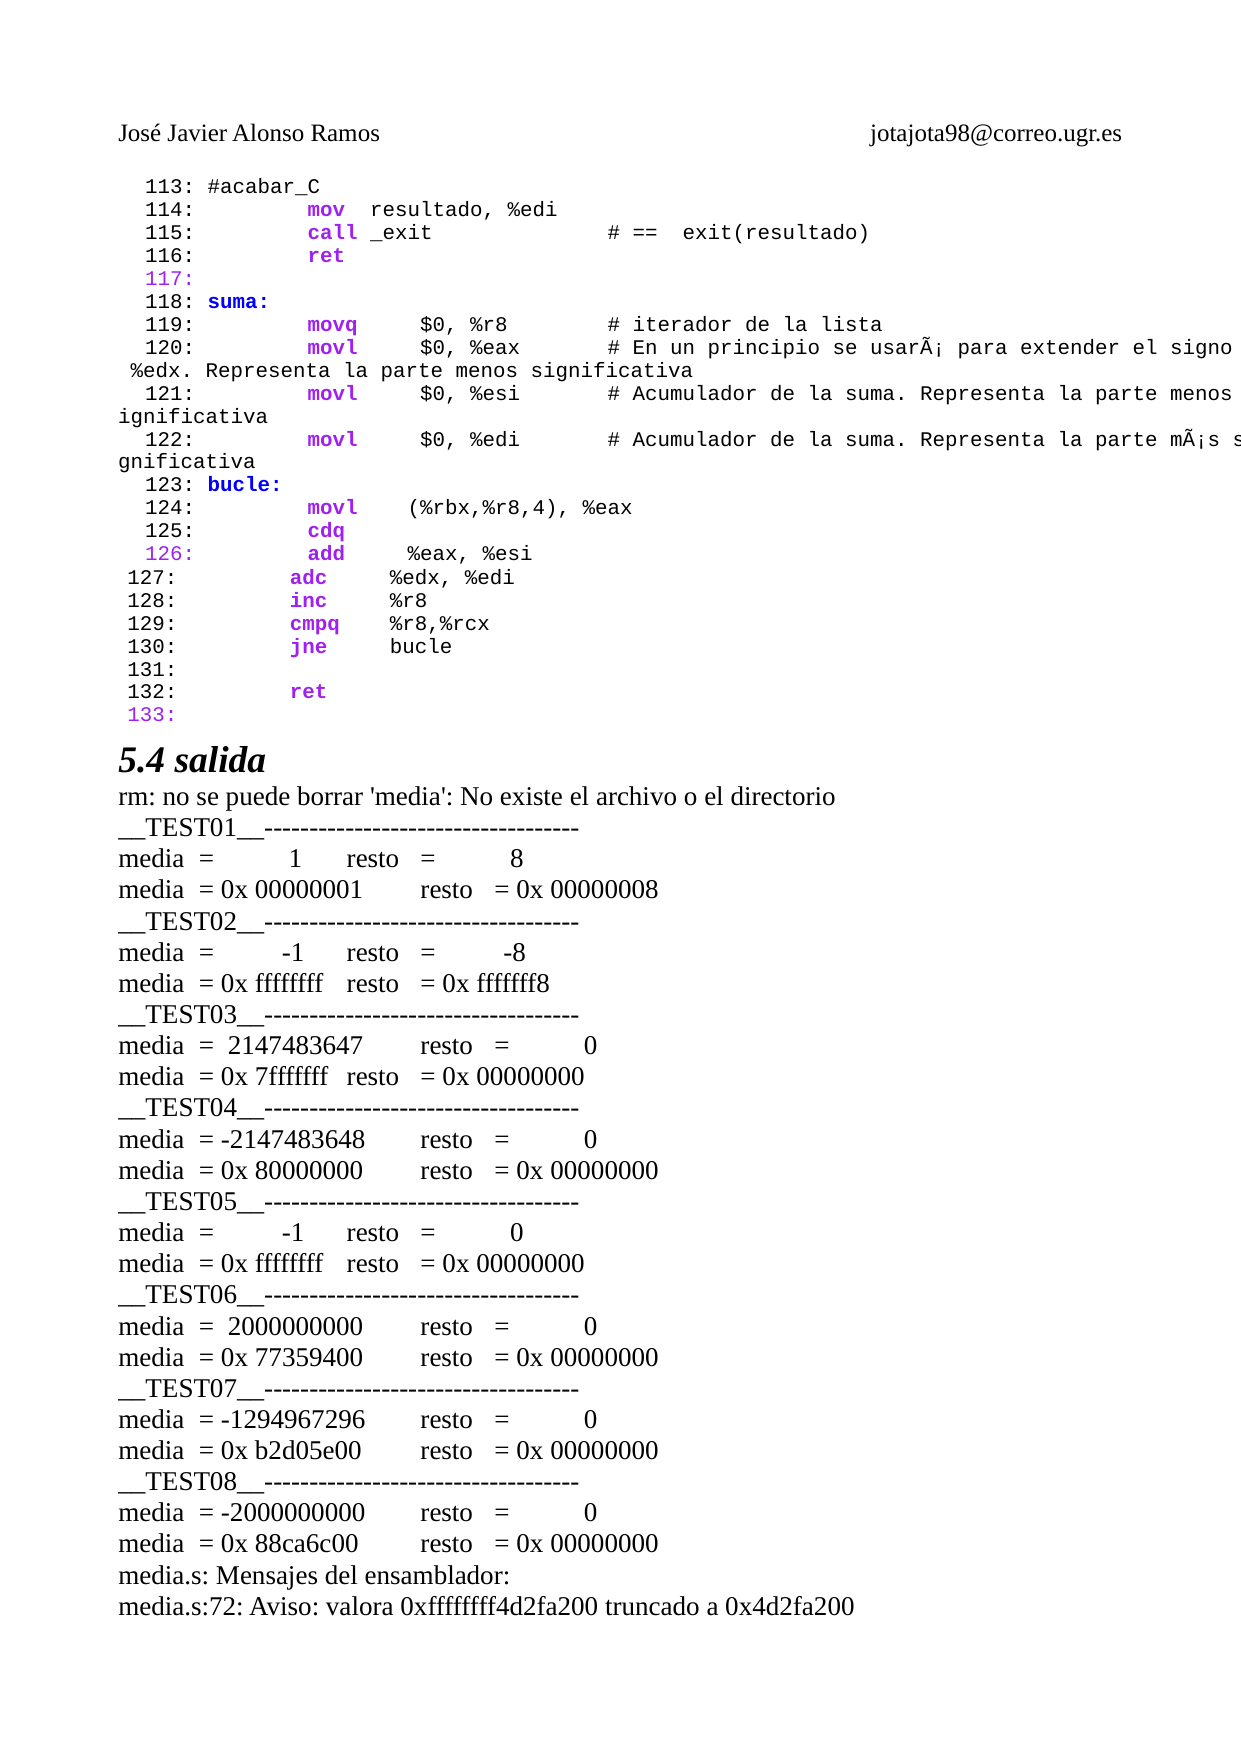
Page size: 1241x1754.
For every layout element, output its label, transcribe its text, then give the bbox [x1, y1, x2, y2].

text media = -1 resto = -8 [118, 936, 1122, 967]
text media = -2147483648 resto = 0 [118, 1123, 1122, 1154]
text __TEST06__----------------------------------- [118, 1278, 1122, 1309]
text 5.4 salida [118, 737, 1122, 780]
text media = 0x ffffffff resto = 0x 00000000 [118, 1247, 1122, 1278]
text media = 0x 7fffffff resto = 0x 00000000 [118, 1060, 1122, 1092]
text __TEST08__----------------------------------- [118, 1465, 1122, 1496]
text media = -1294967296 resto = 0 [118, 1403, 1122, 1434]
text media = 1 resto = 8 [118, 842, 1122, 873]
text media = 0x 80000000 resto = 0x 00000000 [118, 1154, 1122, 1185]
text media.s:72: Aviso: valora 0xffffffff4d2fa200 truncado a 0x4d2fa200 [118, 1590, 1122, 1621]
text media.s: Mensajes del ensamblador: [118, 1559, 1122, 1590]
text media = 0x ffffffff resto = 0x fffffff8 [118, 967, 1122, 998]
text media = 0x 88ca6c00 resto = 0x 00000000 [118, 1528, 1122, 1559]
text __TEST02__----------------------------------- [118, 905, 1122, 936]
text rm: no se puede borrar 'media': No existe el archivo o el directorio [118, 780, 1122, 811]
text __TEST04__----------------------------------- [118, 1092, 1122, 1123]
text __TEST05__----------------------------------- [118, 1185, 1122, 1216]
text media = 0x b2d05e00 resto = 0x 00000000 [118, 1434, 1122, 1465]
text media = -2000000000 resto = 0 [118, 1496, 1122, 1528]
text media = 0x 00000001 resto = 0x 00000008 [118, 873, 1122, 905]
text media = 2000000000 resto = 0 [118, 1309, 1122, 1341]
text __TEST03__----------------------------------- [118, 998, 1122, 1029]
text media = -1 resto = 0 [118, 1216, 1122, 1247]
text __TEST07__----------------------------------- [118, 1372, 1122, 1403]
text __TEST01__----------------------------------- [118, 811, 1122, 842]
text media = 0x 77359400 resto = 0x 00000000 [118, 1341, 1122, 1372]
text media = 2147483647 resto = 0 [118, 1029, 1122, 1060]
